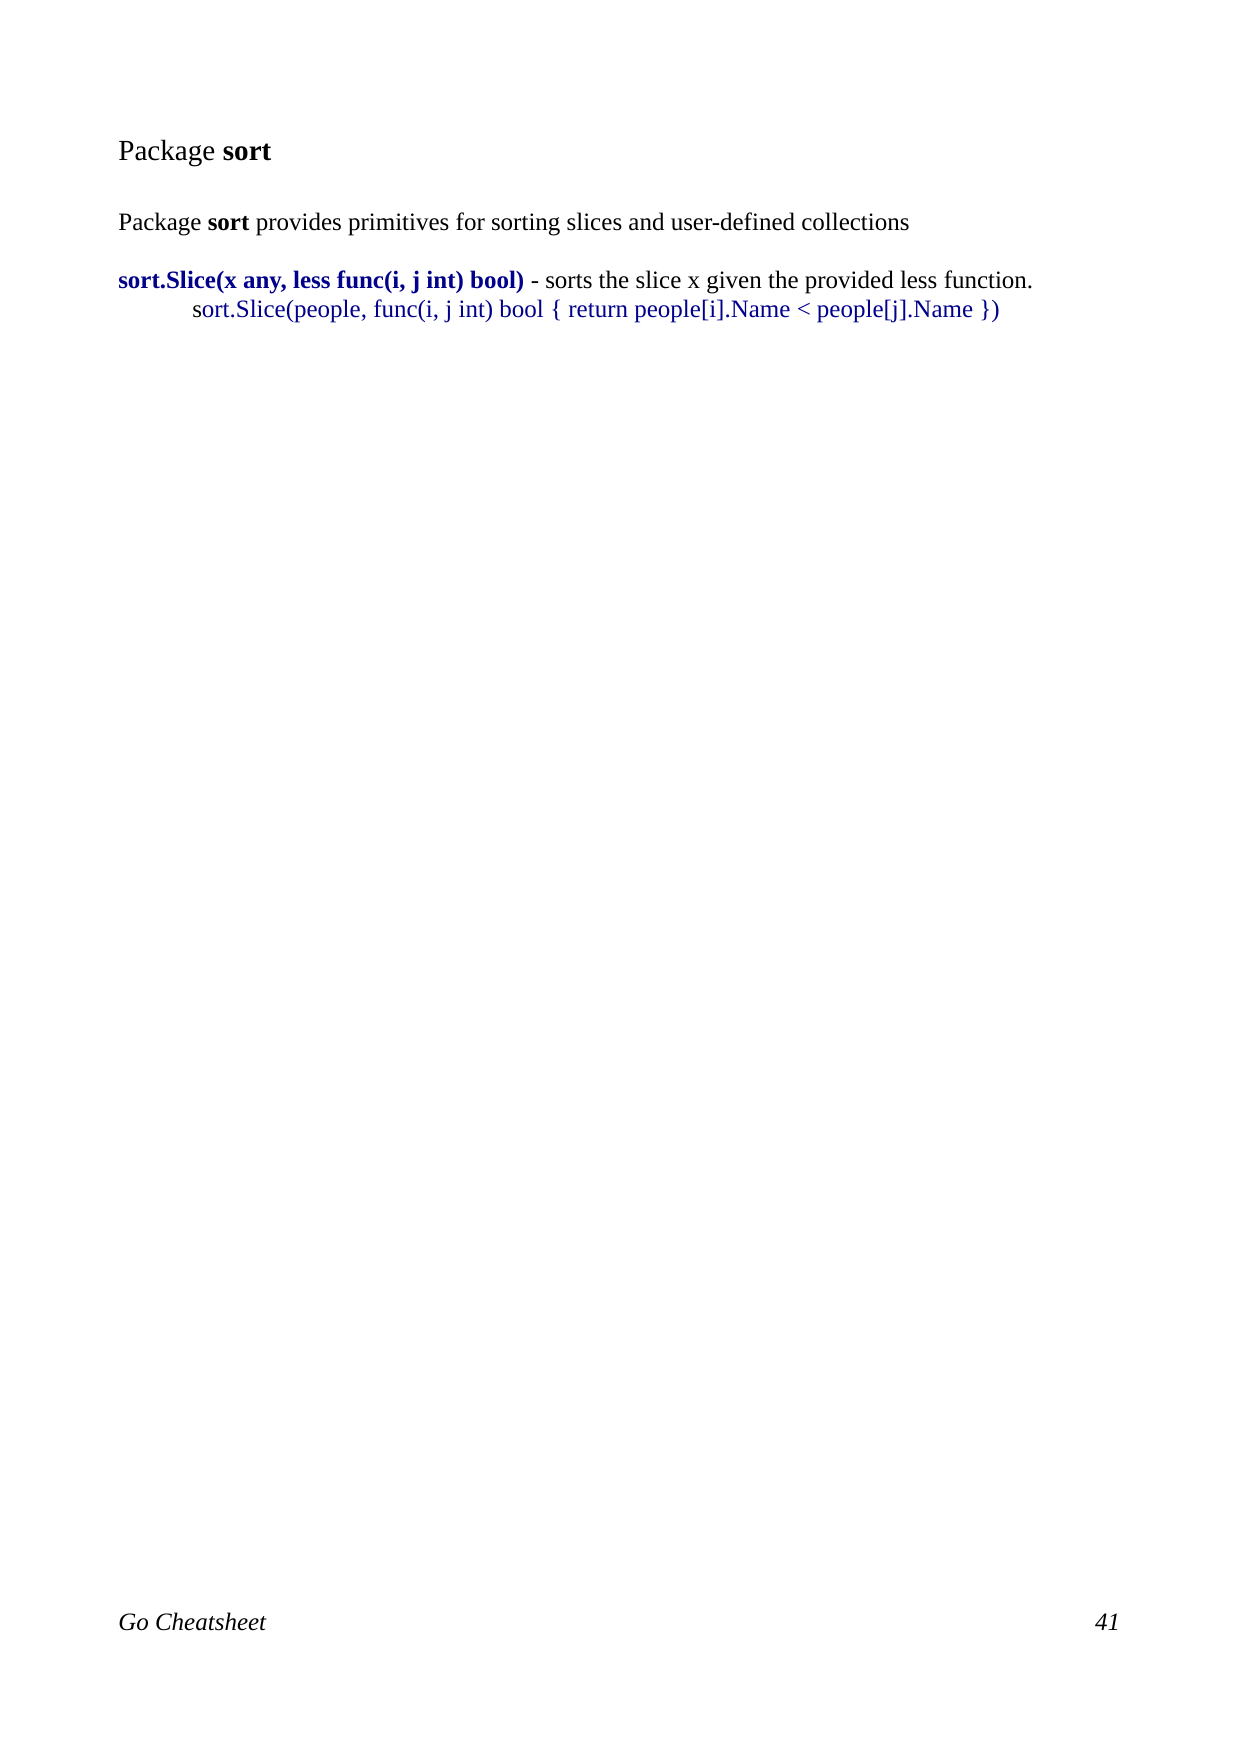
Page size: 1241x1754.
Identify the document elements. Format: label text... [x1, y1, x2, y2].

text Package sort provides primitives for sorting slices and user-defined collections [118, 207, 1122, 236]
text sort.Slice(people, func(i, j int) bool { return people[i].Name < people[j].Name }) [118, 294, 1122, 322]
text sort.Slice(x any, less func(i, j int) bool) - sorts the slice x given the provided less function. [118, 265, 1122, 294]
subtitle Package sort [118, 133, 1122, 166]
